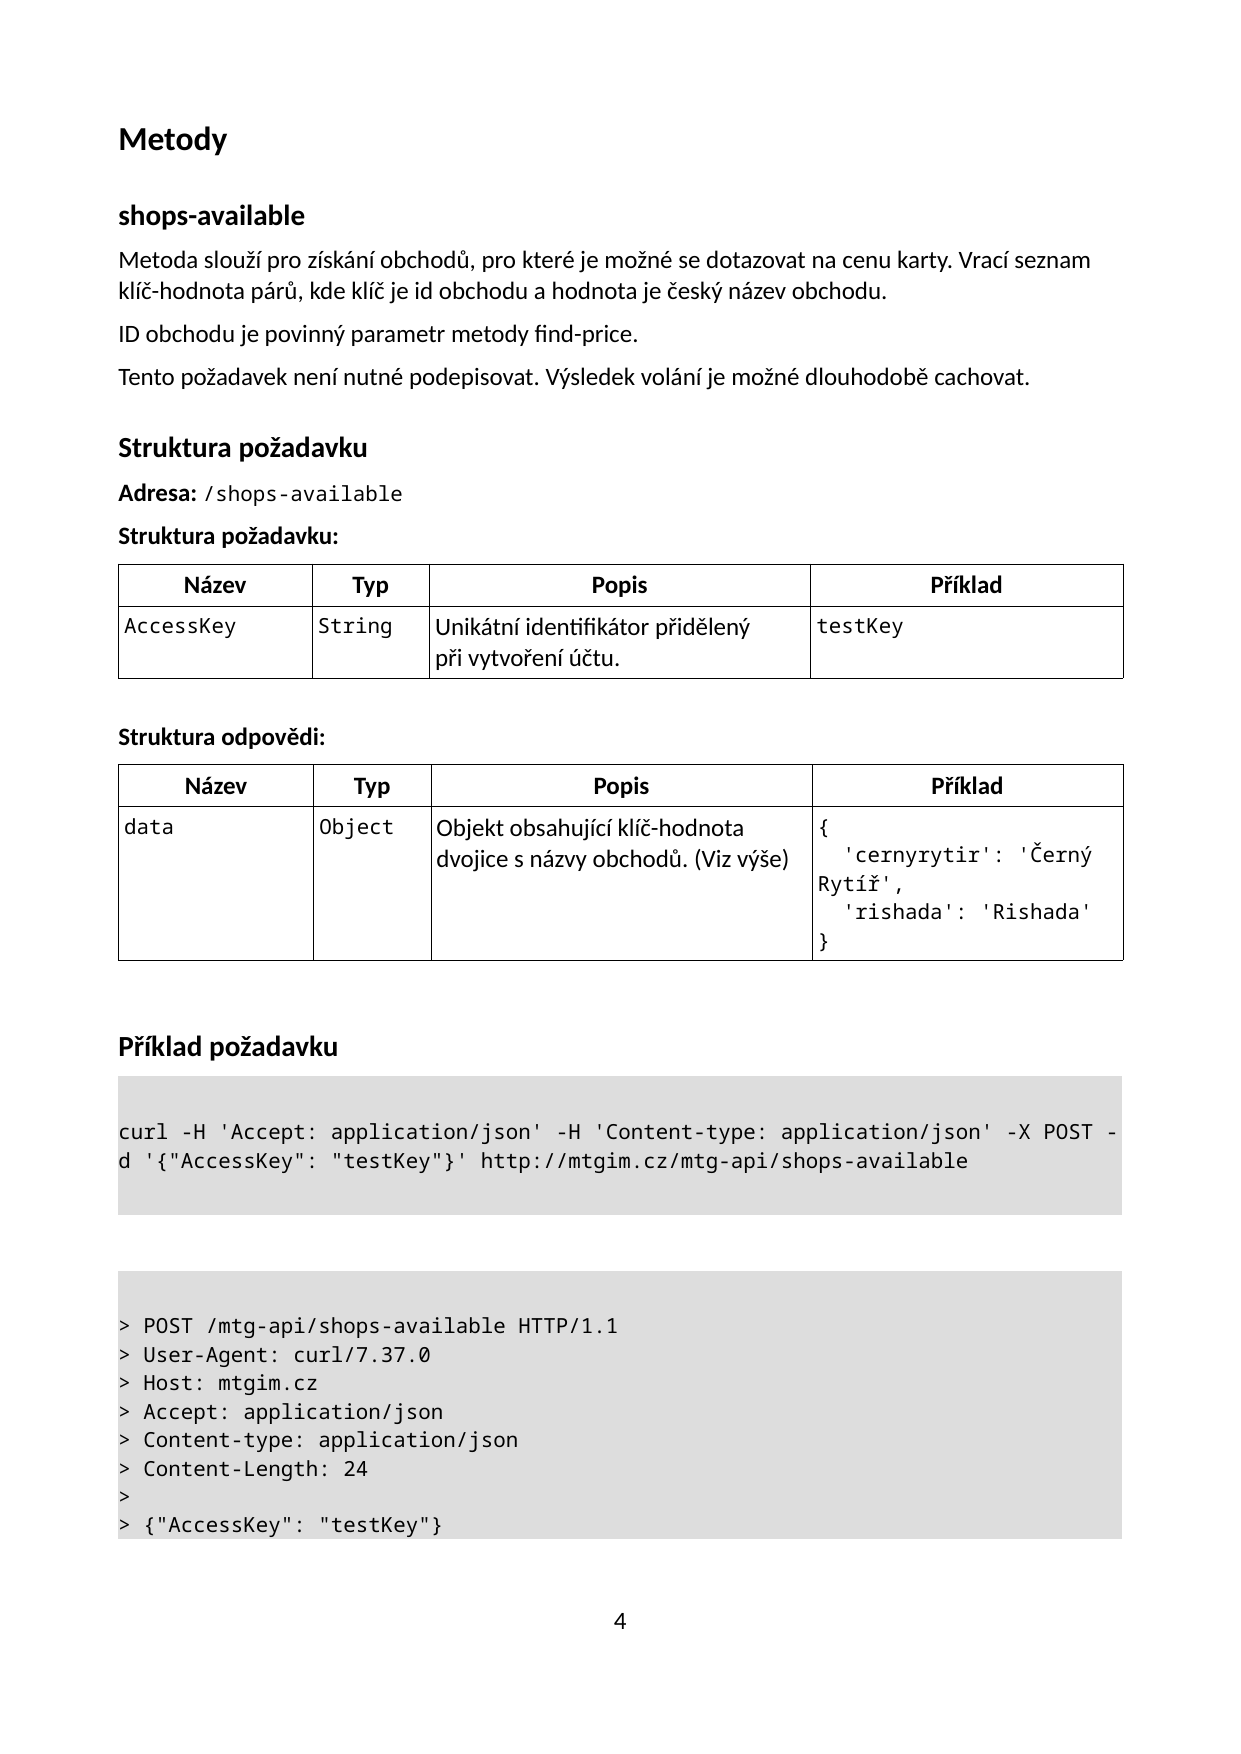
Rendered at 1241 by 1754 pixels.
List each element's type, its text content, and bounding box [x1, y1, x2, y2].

subtitle Příklad požadavku [118, 1028, 1122, 1064]
table_cell testKey [811, 607, 1123, 678]
table_header Příklad [811, 565, 1123, 606]
text Metoda slouží pro získání obchodů, pro které je možné se dotazovat na cenu karty. Vrací seznam klíč-hodnota párů, kde klíč je id obchodu a hodnota je český název obchodu. [118, 245, 1122, 306]
text ID obchodu je povinný parametr metody find-price. [118, 318, 1122, 349]
table_header Příklad [813, 765, 1123, 806]
subtitle Metody [118, 118, 1122, 159]
text Adresa: /shops-available [118, 477, 1122, 508]
table_header Typ [314, 765, 431, 806]
table_cell AccessKey [119, 607, 312, 678]
subtitle Struktura požadavku [118, 429, 1122, 465]
text Struktura odpovědi: [118, 721, 1122, 752]
text > POST /mtg-api/shops-available HTTP/1.1 > User-Agent: curl/7.37.0 > Host: mtgim.cz > Accept: application/json > Content-type: application/json > Content-Length: 24 > > {"AccessKey": "testKey"} [118, 1312, 1122, 1539]
text Struktura požadavku: [118, 520, 1122, 551]
table_cell String [313, 607, 429, 678]
table_cell data [119, 807, 313, 960]
text curl -H 'Accept: application/json' -H 'Content-type: application/json' -X POST -d '{"AccessKey": "testKey"}' http://mtgim.cz/mtg-api/shops-available [118, 1117, 1122, 1174]
table_cell Object [314, 807, 431, 960]
table_header Popis [432, 765, 812, 806]
table_cell Objekt obsahující klíč-hodnota dvojice s názvy obchodů. (Viz výše) [432, 807, 812, 960]
subtitle shops-available [118, 197, 1122, 232]
table_header Název [119, 565, 312, 606]
table_header Popis [430, 565, 810, 606]
table_cell { 'cernyrytir': 'Černý Rytíř', 'rishada': 'Rishada' } [813, 807, 1123, 960]
table_header Název [119, 765, 313, 806]
text Tento požadavek není nutné podepisovat. Výsledek volání je možné dlouhodobě cachovat. [118, 361, 1122, 392]
table_cell Unikátní identifikátor přidělený při vytvoření účtu. [430, 607, 810, 678]
table_header Typ [313, 565, 429, 606]
